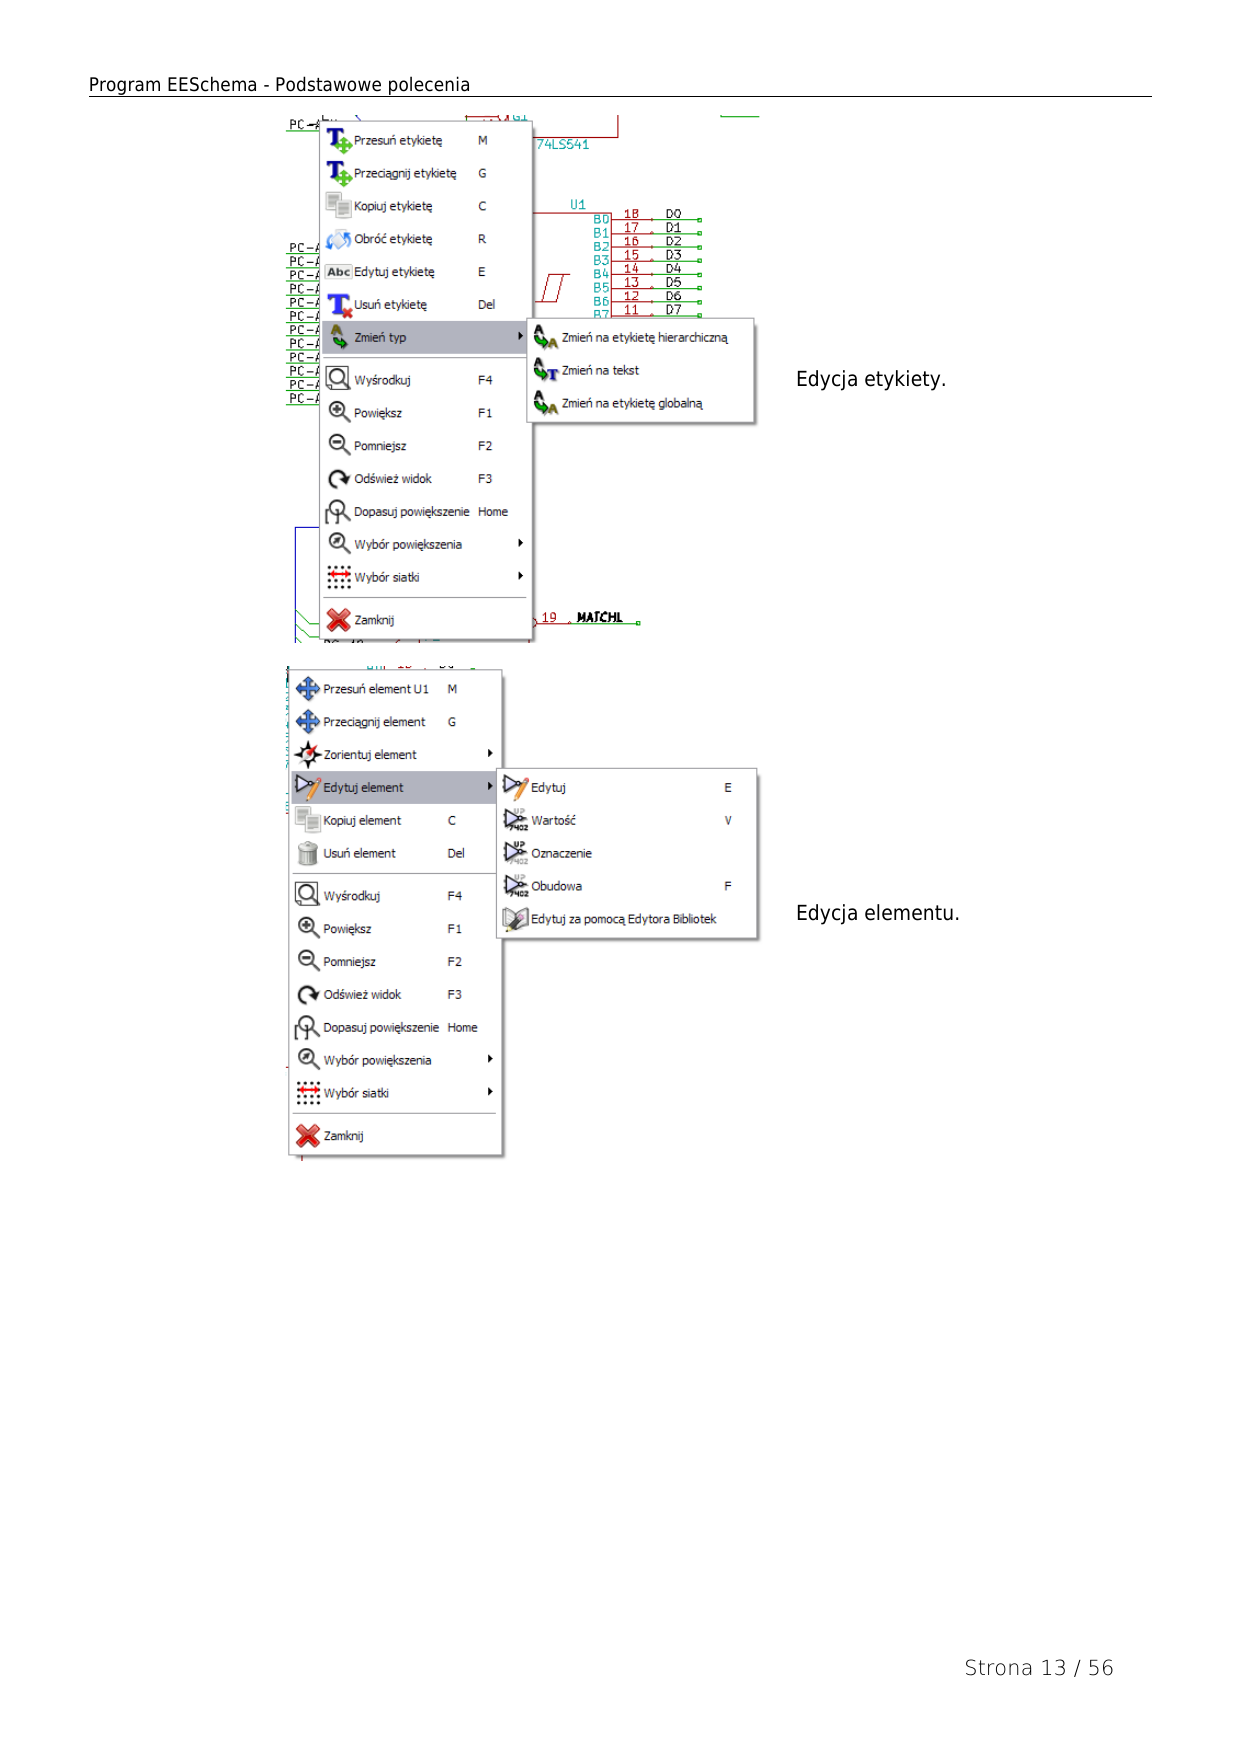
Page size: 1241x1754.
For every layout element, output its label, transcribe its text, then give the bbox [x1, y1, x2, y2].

picture [285, 666, 763, 1161]
picture [285, 115, 760, 643]
table_cell Edycja etykiety. [778, 103, 1150, 654]
table_cell [268, 655, 778, 1172]
table_cell Edycja elementu. [778, 655, 1150, 1172]
table_cell [268, 103, 778, 654]
